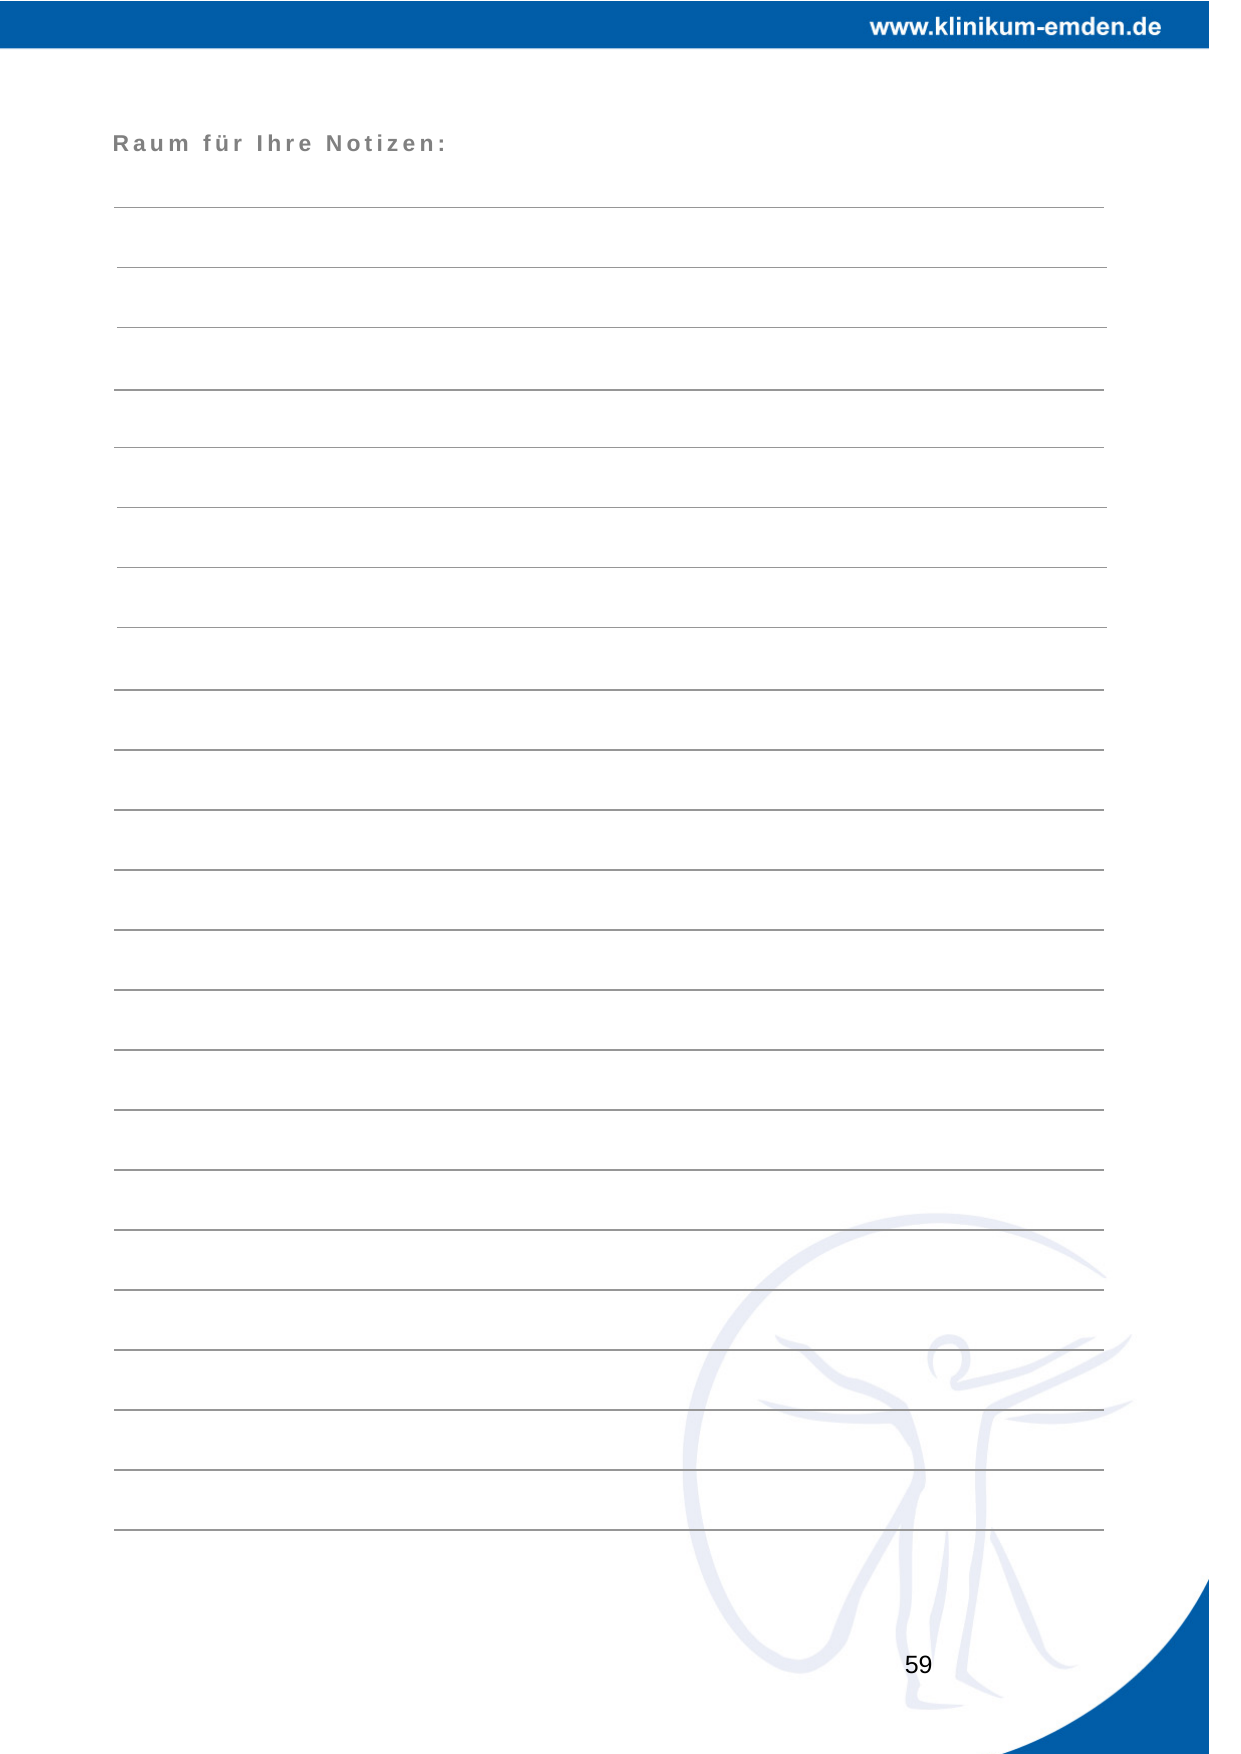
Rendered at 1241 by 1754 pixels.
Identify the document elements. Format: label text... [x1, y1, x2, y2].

text Raum für Ihre Notizen: [112, 130, 1240, 156]
picture [0, 1, 1209, 1754]
